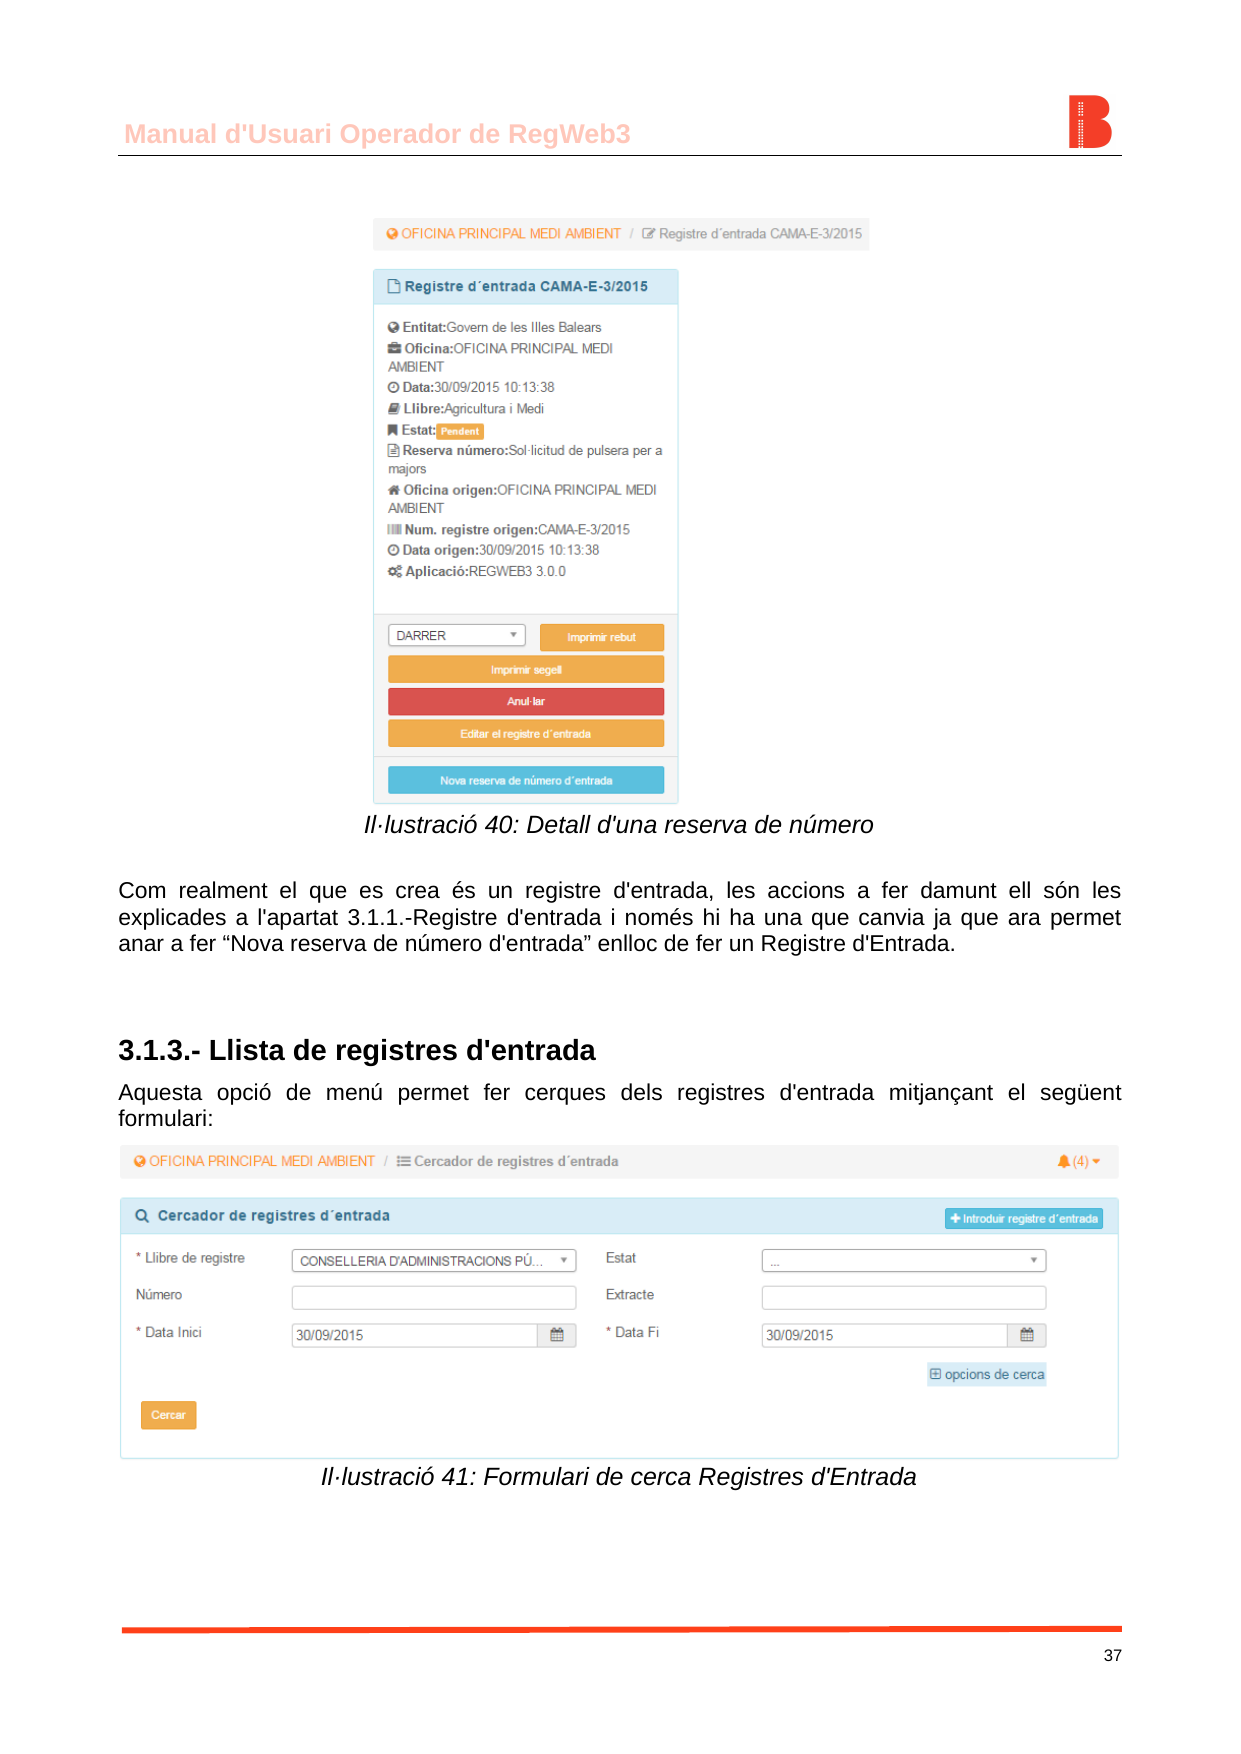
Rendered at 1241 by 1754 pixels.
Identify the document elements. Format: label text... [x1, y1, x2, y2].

text Il·lustració 40: Detall d'una reserva de número [118, 228, 1122, 838]
subtitle Llista de registres d'entrada [118, 1033, 1122, 1066]
picture [118, 1144, 1123, 1462]
picture [1063, 94, 1117, 150]
picture [371, 215, 870, 810]
text Il·lustració 41: Formulari de cerca Registres d'Entrada [118, 1462, 1122, 1491]
text Aquesta opció de menú permet fer cerques dels registres d'entrada mitjançant el següent formulari: [118, 1079, 1122, 1132]
text Com realment el que es crea és un registre d'entrada, les accions a fer damunt ell són les explicades a l'apartat 3.1.1.-Registre d'entrada i només hi ha una que canvia ja que ara permet anar a fer “Nova reserva de número d'entrada” enlloc de fer un Registre d'Entrada. [118, 877, 1122, 956]
